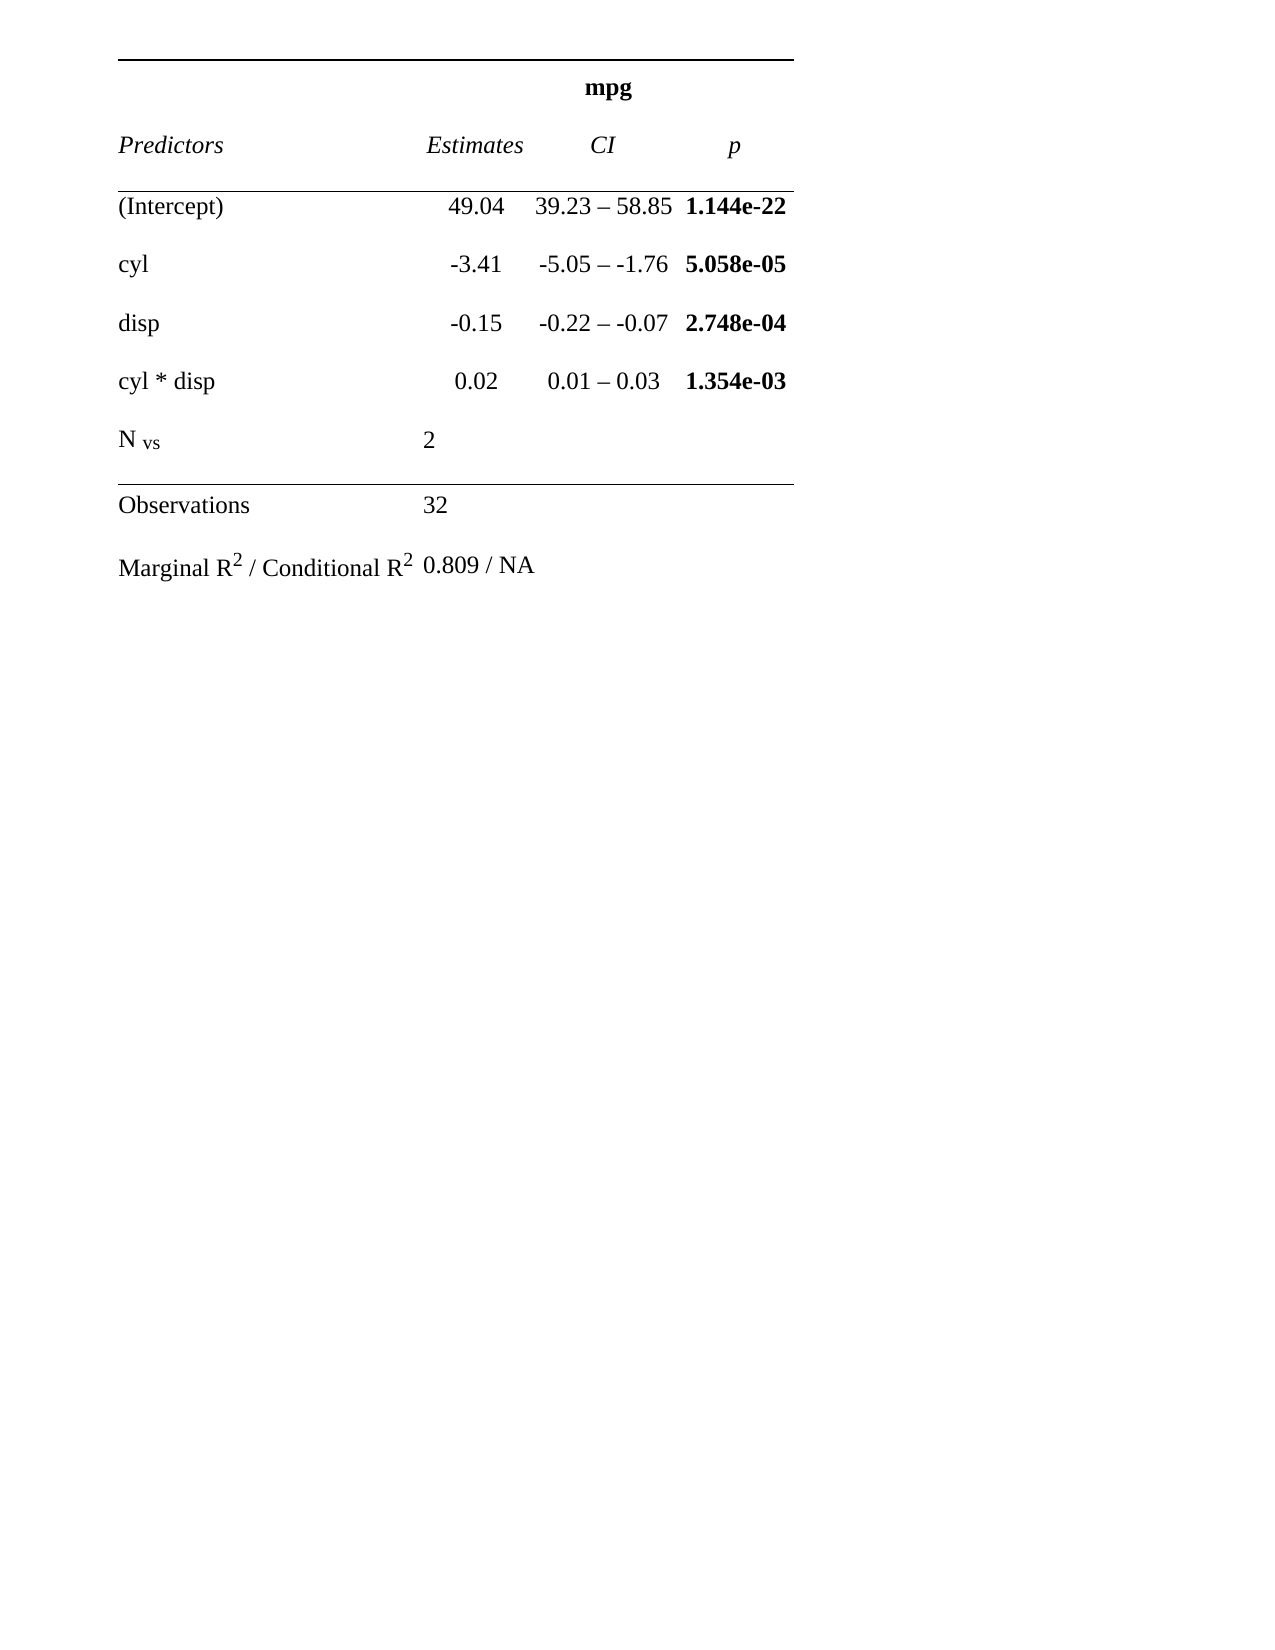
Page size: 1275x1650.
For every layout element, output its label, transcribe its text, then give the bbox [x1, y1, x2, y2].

table_cell 0.02 [423, 366, 529, 424]
table_cell -5.05 – -1.76 [529, 250, 678, 308]
table_cell cyl * disp [118, 366, 423, 424]
table_cell 1.354e-03 [678, 366, 793, 424]
table_cell Predictors [118, 130, 423, 191]
table_header [118, 61, 423, 130]
table_cell 39.23 – 58.85 [529, 192, 678, 249]
table_cell N vs [118, 424, 423, 484]
table_cell (Intercept) [118, 192, 423, 249]
table_cell CI [529, 130, 678, 191]
table_cell -0.15 [423, 308, 529, 366]
table_cell 2 [423, 424, 793, 484]
table_cell Observations [118, 485, 423, 548]
table_cell 49.04 [423, 192, 529, 249]
table_cell disp [118, 308, 423, 366]
table_cell Marginal R2 / Conditional R2 [118, 548, 423, 611]
table_cell cyl [118, 250, 423, 308]
table_cell 0.01 – 0.03 [529, 366, 678, 424]
table_cell 32 [423, 485, 793, 548]
table_cell -3.41 [423, 250, 529, 308]
table_cell Estimates [423, 130, 529, 191]
table_cell -0.22 – -0.07 [529, 308, 678, 366]
table_cell 1.144e-22 [678, 192, 793, 249]
table_cell p [678, 130, 793, 191]
table_cell 2.748e-04 [678, 308, 793, 366]
table_cell 0.809 / NA [423, 548, 793, 611]
table_header mpg [423, 61, 793, 130]
table_cell 5.058e-05 [678, 250, 793, 308]
